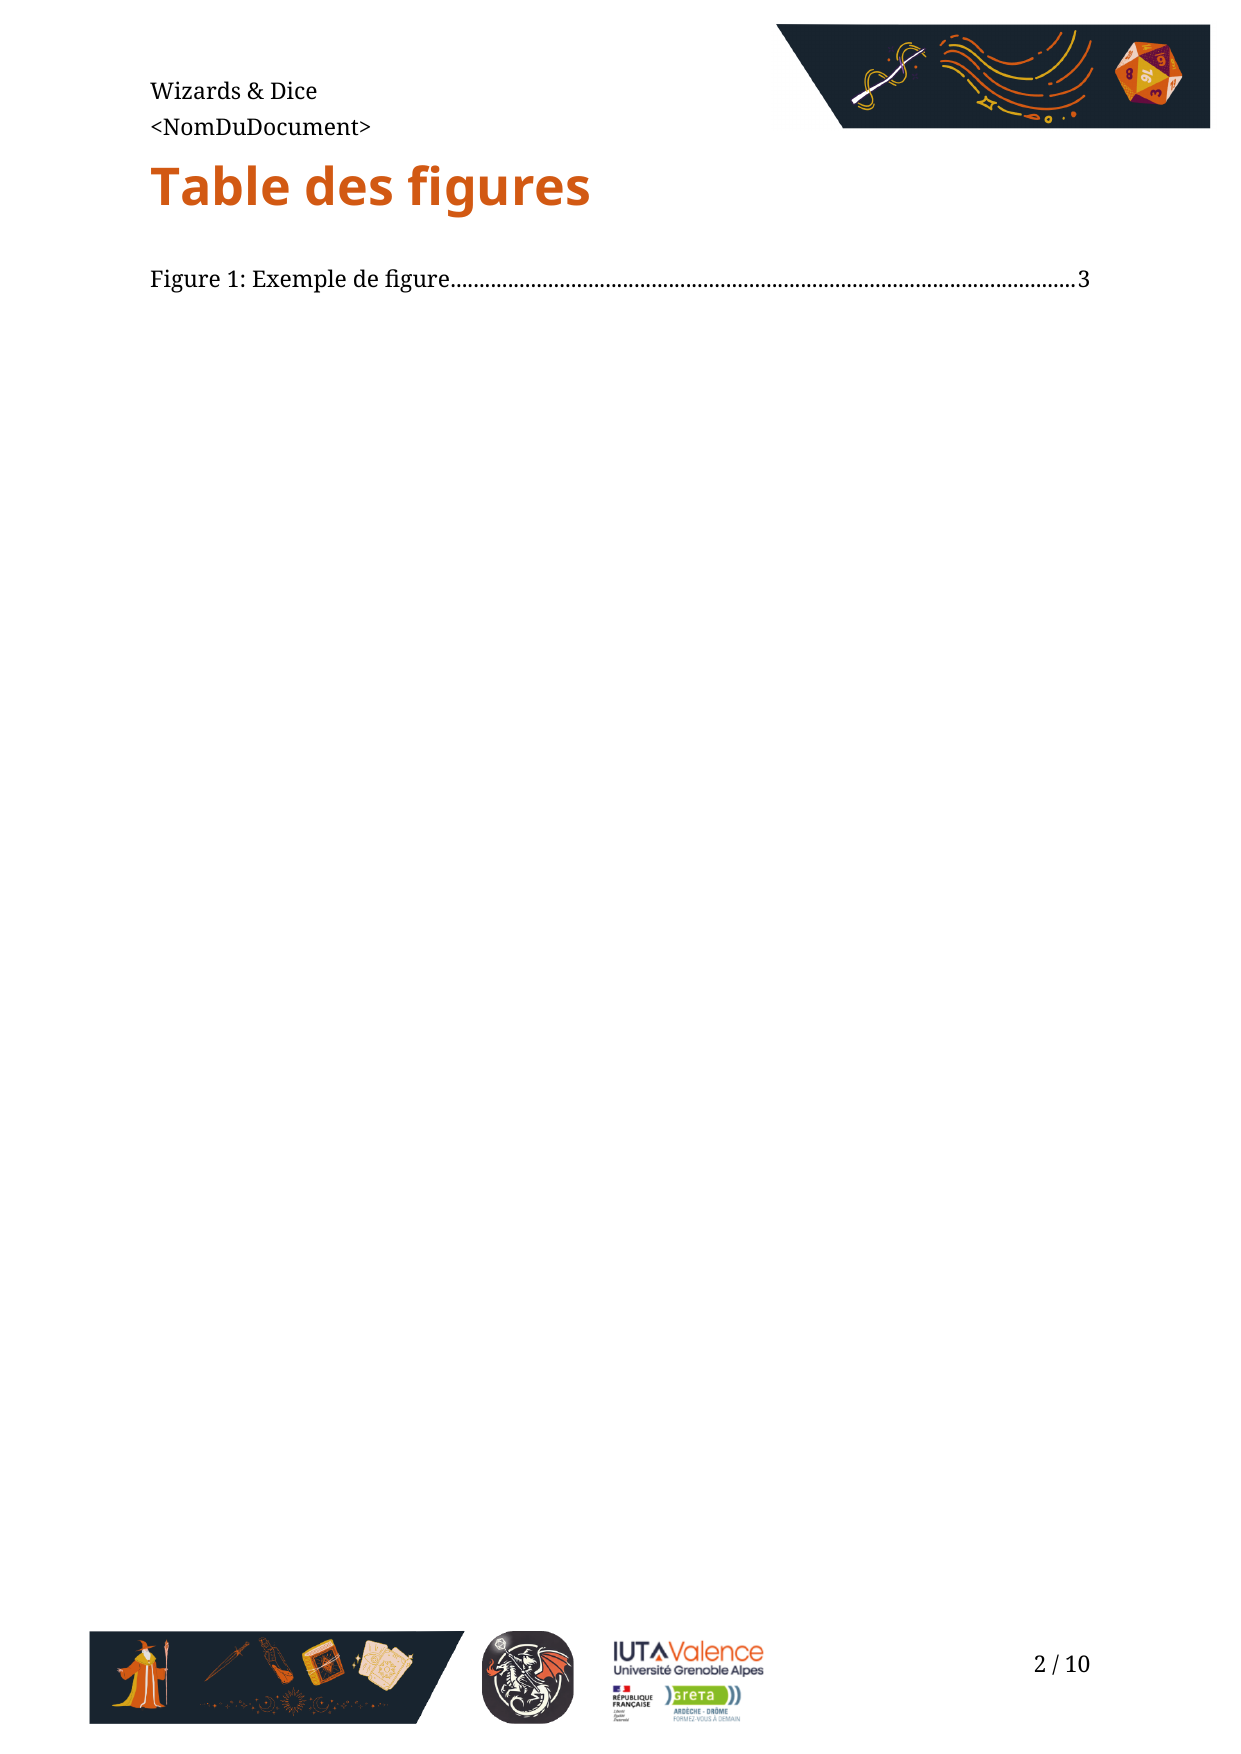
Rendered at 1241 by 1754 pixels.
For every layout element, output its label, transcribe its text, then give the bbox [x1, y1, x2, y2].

text Figure 1: Exemple de figure 3 [150, 263, 1090, 294]
picture [771, 21, 1218, 131]
picture [81, 1620, 788, 1733]
subtitle Table des figures [150, 150, 1090, 221]
